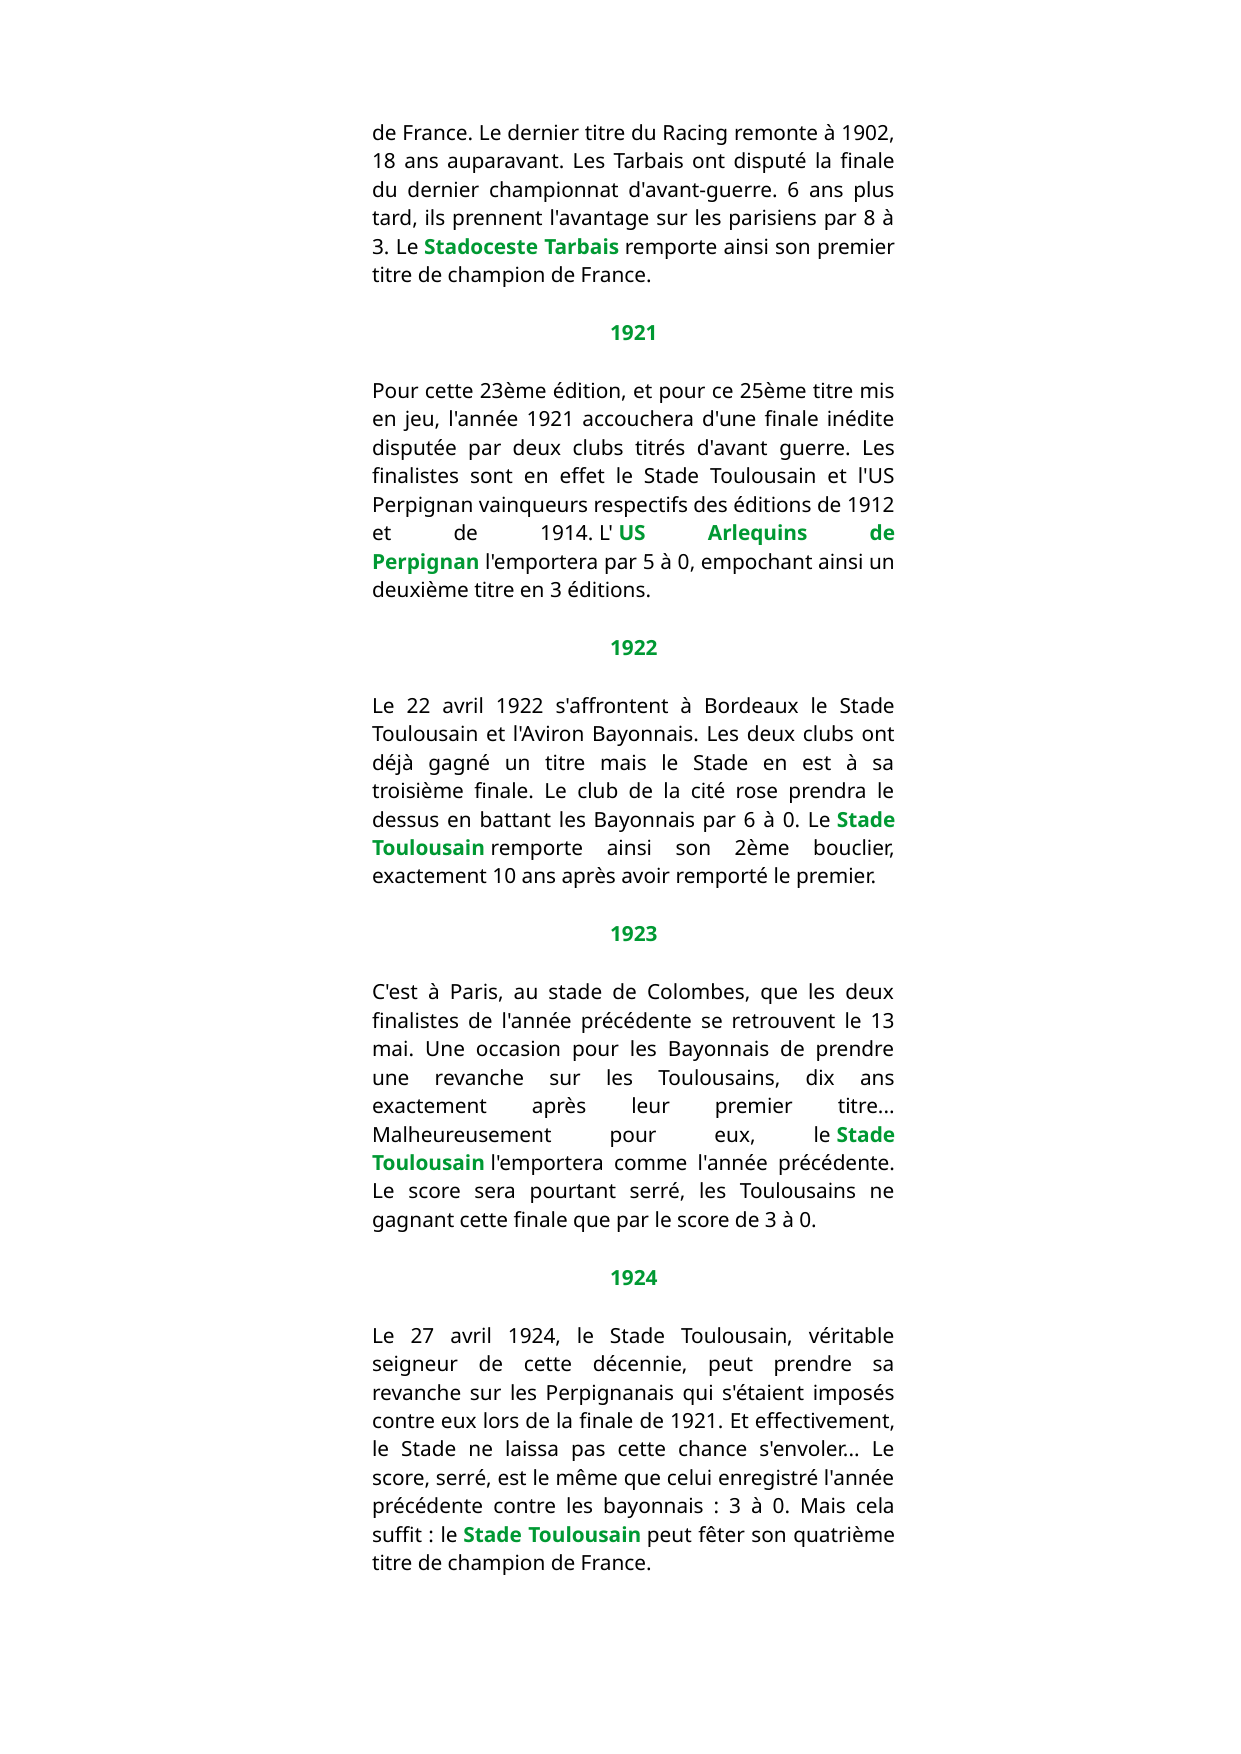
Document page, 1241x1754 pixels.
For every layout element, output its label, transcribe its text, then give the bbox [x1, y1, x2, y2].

table_cell [345, 118, 372, 1606]
table_cell de France. Le dernier titre du Racing remonte à 1902, 18 ans auparavant. Les Tarbais ont disputé la finale du dernier championnat d'avant-guerre. 6 ans plus tard, ils prennent l'avantage sur les parisiens par 8 à 3. Le Stadoceste Tarbais remporte ainsi son premier titre de champion de France. 1921 Pour cette 23ème édition, et pour ce 25ème titre mis en jeu, l'année 1921 accouchera d'une finale inédite disputée par deux clubs titrés d'avant guerre. Les finalistes sont en effet le Stade Toulousain et l'US Perpignan vainqueurs respectifs des éditions de 1912 et de 1914. L' US Arlequins de Perpignan l'emportera par 5 à 0, empochant ainsi un deuxième titre en 3 éditions. 1922 Le 22 avril 1922 s'affrontent à Bordeaux le Stade Toulousain et l'Aviron Bayonnais. Les deux clubs ont déjà gagné un titre mais le Stade en est à sa troisième finale. Le club de la cité rose prendra le dessus en battant les Bayonnais par 6 à 0. Le Stade Toulousain remporte ainsi son 2ème bouclier, exactement 10 ans après avoir remporté le premier. 1923 C'est à Paris, au stade de Colombes, que les deux finalistes de l'année précédente se retrouvent le 13 mai. Une occasion pour les Bayonnais de prendre une revanche sur les Toulousains, dix ans exactement après leur premier titre... Malheureusement pour eux, le Stade Toulousain l'emportera comme l'année précédente. Le score sera pourtant serré, les Toulousains ne gagnant cette finale que par le score de 3 à 0. 1924 Le 27 avril 1924, le Stade Toulousain, véritable seigneur de cette décennie, peut prendre sa revanche sur les Perpignanais qui s'étaient imposés contre eux lors de la finale de 1921. Et effectivement, le Stade ne laissa pas cette chance s'envoler... Le score, serré, est le même que celui enregistré l'année précédente contre les bayonnais : 3 à 0. Mais cela suffit : le Stade Toulousain peut fêter son quatrième titre de champion de France. [372, 118, 895, 1606]
